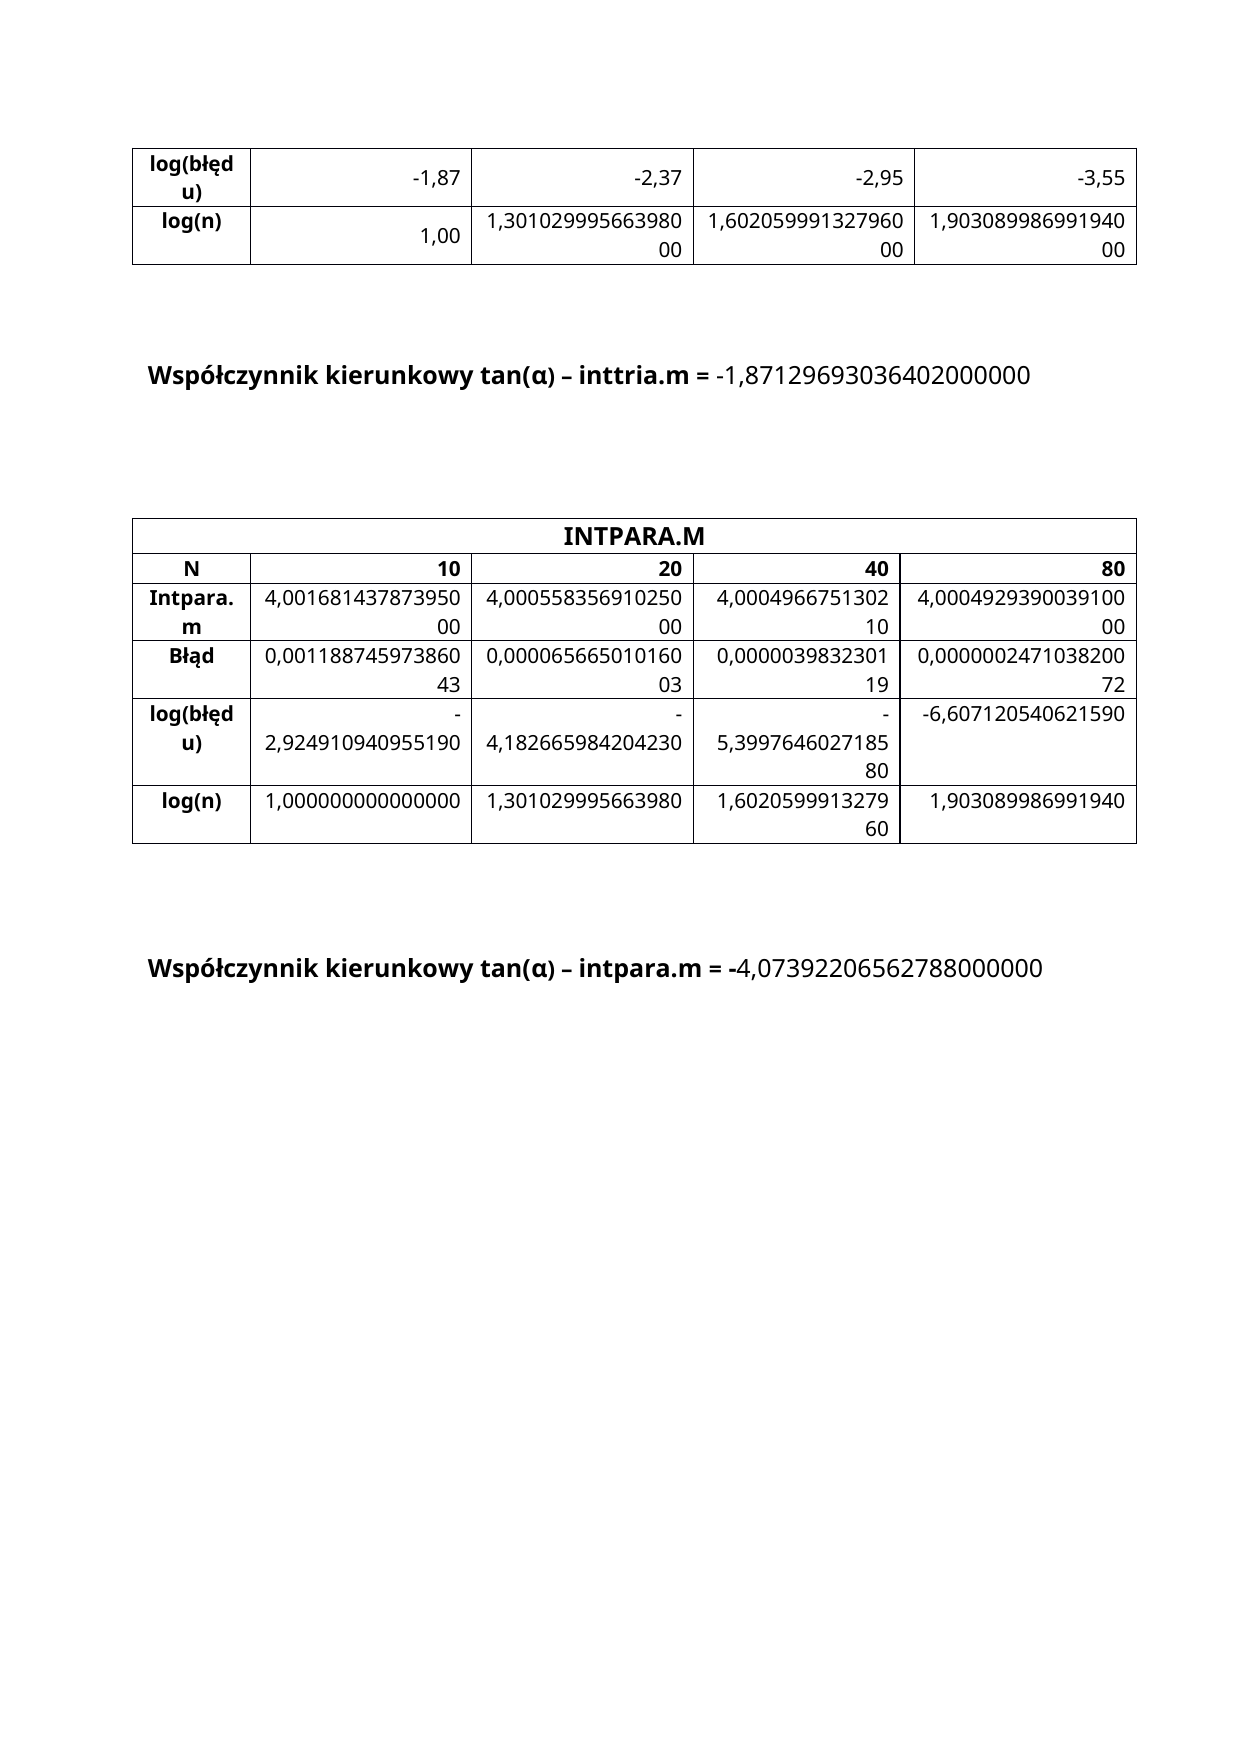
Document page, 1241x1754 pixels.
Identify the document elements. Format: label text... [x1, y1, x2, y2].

text Współczynnik kierunkowy tan(α) – intpara.m = -4,07392206562788000000 [148, 951, 1093, 984]
table_cell 0,00118874597386043 [251, 641, 471, 698]
table_cell -2,95 [694, 149, 914, 206]
table_cell Błąd [133, 641, 250, 698]
table_cell N [133, 554, 250, 582]
table_cell 1,602059991327960 [694, 786, 899, 843]
table_cell 80 [901, 554, 1136, 582]
table_cell log(n) [133, 786, 250, 843]
table_cell 4,000492939003910000 [901, 584, 1136, 640]
table_header INTPARA.M [133, 519, 1136, 553]
table_cell -2,924910940955190 [251, 699, 471, 785]
table_cell log(błędu) [133, 699, 250, 785]
table_cell 4,00168143787395000 [251, 584, 471, 640]
table_cell 0,000003983230119 [694, 641, 899, 698]
table_cell -6,607120540621590 [901, 699, 1136, 785]
table_cell -2,37 [472, 149, 693, 206]
table_cell 4,00055835691025000 [472, 584, 693, 640]
table_cell -4,182665984204230 [472, 699, 693, 785]
table_cell 1,90308998699194000 [915, 207, 1136, 263]
table_cell 0,00006566501016003 [472, 641, 693, 698]
table_cell 1,903089986991940 [901, 786, 1136, 843]
table_cell Intpara.m [133, 584, 250, 640]
table_cell 0,000000247103820072 [901, 641, 1136, 698]
table_cell 40 [694, 554, 899, 582]
table_cell log(n) [133, 207, 250, 263]
table_cell -5,399764602718580 [694, 699, 899, 785]
table_cell 1,301029995663980 [472, 786, 693, 843]
table_cell 1,000000000000000 [251, 786, 471, 843]
table_cell log(błędu) [133, 149, 250, 206]
table_cell 1,00 [251, 207, 471, 263]
table_cell 1,30102999566398000 [472, 207, 693, 263]
table_cell 4,000496675130210 [694, 584, 899, 640]
text Współczynnik kierunkowy tan(α) – inttria.m = -1,87129693036402000000 [148, 358, 1093, 392]
table_cell -1,87 [251, 149, 471, 206]
table_cell -3,55 [915, 149, 1136, 206]
table_cell 20 [472, 554, 693, 582]
table_cell 10 [251, 554, 471, 582]
table_cell 1,60205999132796000 [694, 207, 914, 263]
